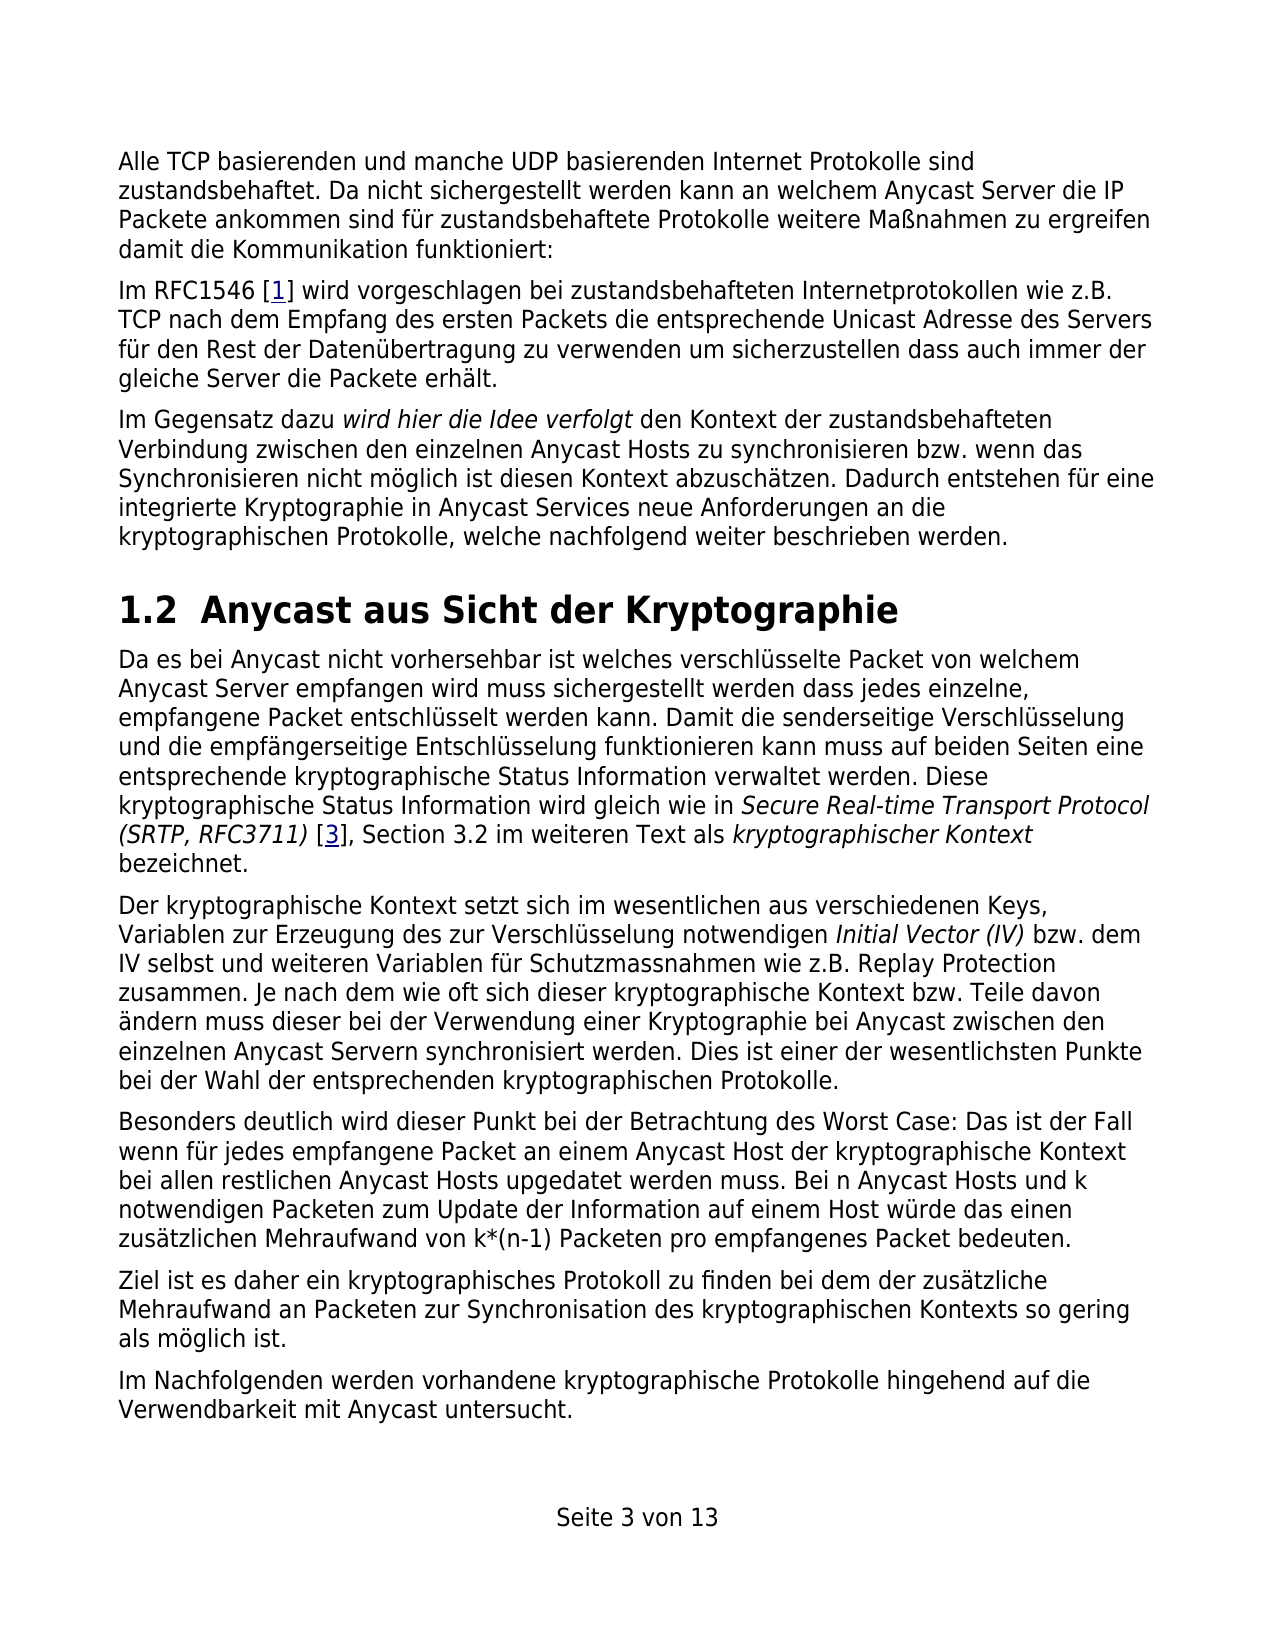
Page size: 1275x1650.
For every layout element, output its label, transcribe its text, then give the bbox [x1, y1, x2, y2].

text Der kryptographische Kontext setzt sich im wesentlichen aus verschiedenen Keys, Variablen zur Erzeugung des zur Verschlüsselung notwendigen Initial Vector (IV) bzw. dem IV selbst und weiteren Variablen für Schutzmassnahmen wie z.B. Replay Protection zusammen. Je nach dem wie oft sich dieser kryptographische Kontext bzw. Teile davon ändern muss dieser bei der Verwendung einer Kryptographie bei Anycast zwischen den einzelnen Anycast Servern synchronisiert werden. Dies ist einer der wesentlichsten Punkte bei der Wahl der entsprechenden kryptographischen Protokolle. [118, 891, 1157, 1095]
text Ziel ist es daher ein kryptographisches Protokoll zu finden bei dem der zusätzliche Mehraufwand an Packeten zur Synchronisation des kryptographischen Kontexts so gering als möglich ist. [118, 1266, 1157, 1353]
subtitle Anycast aus Sicht der Kryptographie [118, 589, 1157, 633]
text Alle TCP basierenden und manche UDP basierenden Internet Protokolle sind zustandsbehaftet. Da nicht sichergestellt werden kann an welchem Anycast Server die IP Packete ankommen sind für zustandsbehaftete Protokolle weitere Maßnahmen zu ergreifen damit die Kommunikation funktioniert: [118, 147, 1157, 264]
text Im Nachfolgenden werden vorhandene kryptographische Protokolle hingehend auf die Verwendbarkeit mit Anycast untersucht. [118, 1366, 1157, 1424]
text Besonders deutlich wird dieser Punkt bei der Betrachtung des Worst Case: Das ist der Fall wenn für jedes empfangene Packet an einem Anycast Host der kryptographische Kontext bei allen restlichen Anycast Hosts upgedatet werden muss. Bei n Anycast Hosts und k notwendigen Packeten zum Update der Information auf einem Host würde das einen zusätzlichen Mehraufwand von k*(n-1) Packeten pro empfangenes Packet bedeuten. [118, 1108, 1157, 1253]
text Im Gegensatz dazu wird hier die Idee verfolgt den Kontext der zustandsbehafteten Verbindung zwischen den einzelnen Anycast Hosts zu synchronisieren bzw. wenn das Synchronisieren nicht möglich ist diesen Kontext abzuschätzen. Dadurch entstehen für eine integrierte Kryptographie in Anycast Services neue Anforderungen an die kryptographischen Protokolle, welche nachfolgend weiter beschrieben werden. [118, 406, 1157, 551]
text Da es bei Anycast nicht vorhersehbar ist welches verschlüsselte Packet von welchem Anycast Server empfangen wird muss sichergestellt werden dass jedes einzelne, empfangene Packet entschlüsselt werden kann. Damit die senderseitige Verschlüsselung und die empfängerseitige Entschlüsselung funktionieren kann muss auf beiden Seiten eine entsprechende kryptographische Status Information verwaltet werden. Diese kryptographische Status Information wird gleich wie in Secure Real-time Transport Protocol (SRTP, RFC3711) [3], Section 3.2 im weiteren Text als kryptographischer Kontext bezeichnet. [118, 645, 1157, 878]
text Im RFC1546 [1] wird vorgeschlagen bei zustandsbehafteten Internetprotokollen wie z.B. TCP nach dem Empfang des ersten Packets die entsprechende Unicast Adresse des Servers für den Rest der Datenübertragung zu verwenden um sicherzustellen dass auch immer der gleiche Server die Packete erhält. [118, 276, 1157, 393]
